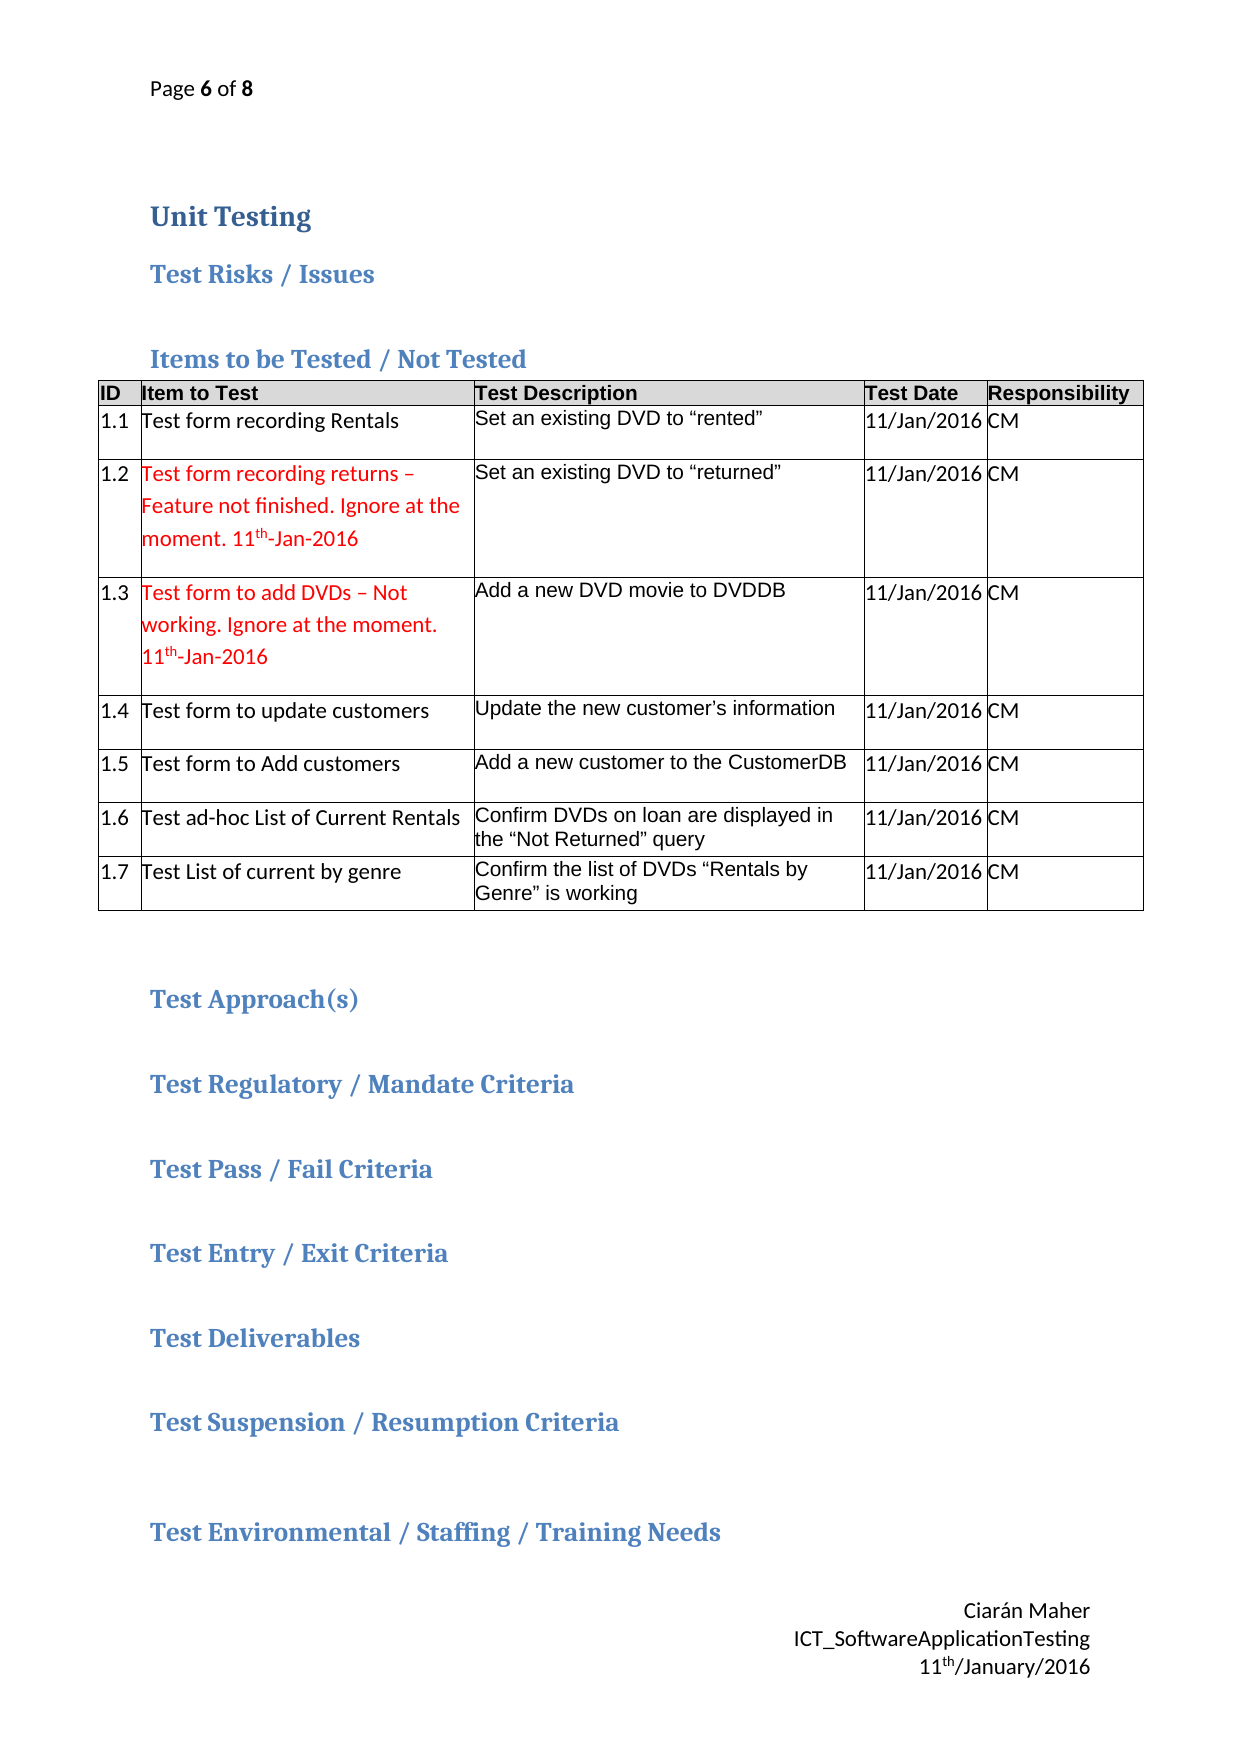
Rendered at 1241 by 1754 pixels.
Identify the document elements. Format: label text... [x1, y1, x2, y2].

table_cell 11/Jan/2016 [865, 696, 987, 748]
table_cell Test List of current by genre [142, 857, 474, 910]
table_cell CM [988, 578, 1143, 695]
table_cell 1.5 [99, 750, 141, 802]
subtitle Test Approach(s) [150, 984, 1090, 1016]
table_cell Test ad-hoc List of Current Rentals [142, 803, 474, 856]
table_cell Test form recording returns – Feature not finished. Ignore at the moment. 11th-Jan-2016 [142, 460, 474, 577]
table_cell CM [988, 750, 1143, 802]
subtitle Items to be Tested / Not Tested [150, 344, 1090, 375]
table_cell Test form to add DVDs – Not working. Ignore at the moment. 11th-Jan-2016 [142, 578, 474, 695]
subtitle Test Risks / Issues [150, 259, 1090, 291]
table_cell 1.3 [99, 578, 141, 695]
table_cell Confirm DVDs on loan are displayed in the “Not Returned” query [475, 803, 864, 856]
table_header Test Description [475, 381, 864, 405]
table_header Test Date [865, 381, 987, 405]
table_cell Add a new DVD movie to DVDDB [475, 578, 864, 695]
table_cell Test form recording Rentals [142, 406, 474, 458]
table_cell CM [988, 803, 1143, 856]
table_header ID [99, 381, 141, 405]
table_cell Add a new customer to the CustomerDB [475, 750, 864, 802]
table_cell CM [988, 857, 1143, 910]
subtitle Test Deliverables [150, 1323, 1090, 1354]
subtitle Unit Testing [150, 200, 1090, 233]
subtitle Test Environmental / Staffing / Training Needs [150, 1517, 1090, 1548]
table_cell 1.7 [99, 857, 141, 910]
table_cell 1.2 [99, 460, 141, 577]
table_cell Confirm the list of DVDs “Rentals by Genre” is working [475, 857, 864, 910]
subtitle Test Regulatory / Mandate Criteria [150, 1069, 1090, 1100]
table_cell 11/Jan/2016 [865, 406, 987, 458]
subtitle Test Entry / Exit Criteria [150, 1238, 1090, 1269]
table_cell 11/Jan/2016 [865, 803, 987, 856]
table_header Responsibility [988, 381, 1143, 405]
subtitle Test Pass / Fail Criteria [150, 1154, 1090, 1185]
table_cell Test form to Add customers [142, 750, 474, 802]
table_cell 11/Jan/2016 [865, 460, 987, 577]
table_cell Update the new customer’s information [475, 696, 864, 748]
table_cell CM [988, 696, 1143, 748]
table_cell 11/Jan/2016 [865, 578, 987, 695]
table_cell CM [988, 460, 1143, 577]
table_cell 11/Jan/2016 [865, 750, 987, 802]
table_header Item to Test [142, 381, 474, 405]
table_cell Set an existing DVD to “rented” [475, 406, 864, 458]
table_cell 11/Jan/2016 [865, 857, 987, 910]
table_cell Test form to update customers [142, 696, 474, 748]
subtitle Test Suspension / Resumption Criteria [150, 1407, 1090, 1439]
table_cell 1.1 [99, 406, 141, 458]
table_cell 1.6 [99, 803, 141, 856]
table_cell 1.4 [99, 696, 141, 748]
table_cell Set an existing DVD to “returned” [475, 460, 864, 577]
table_cell CM [988, 406, 1143, 458]
